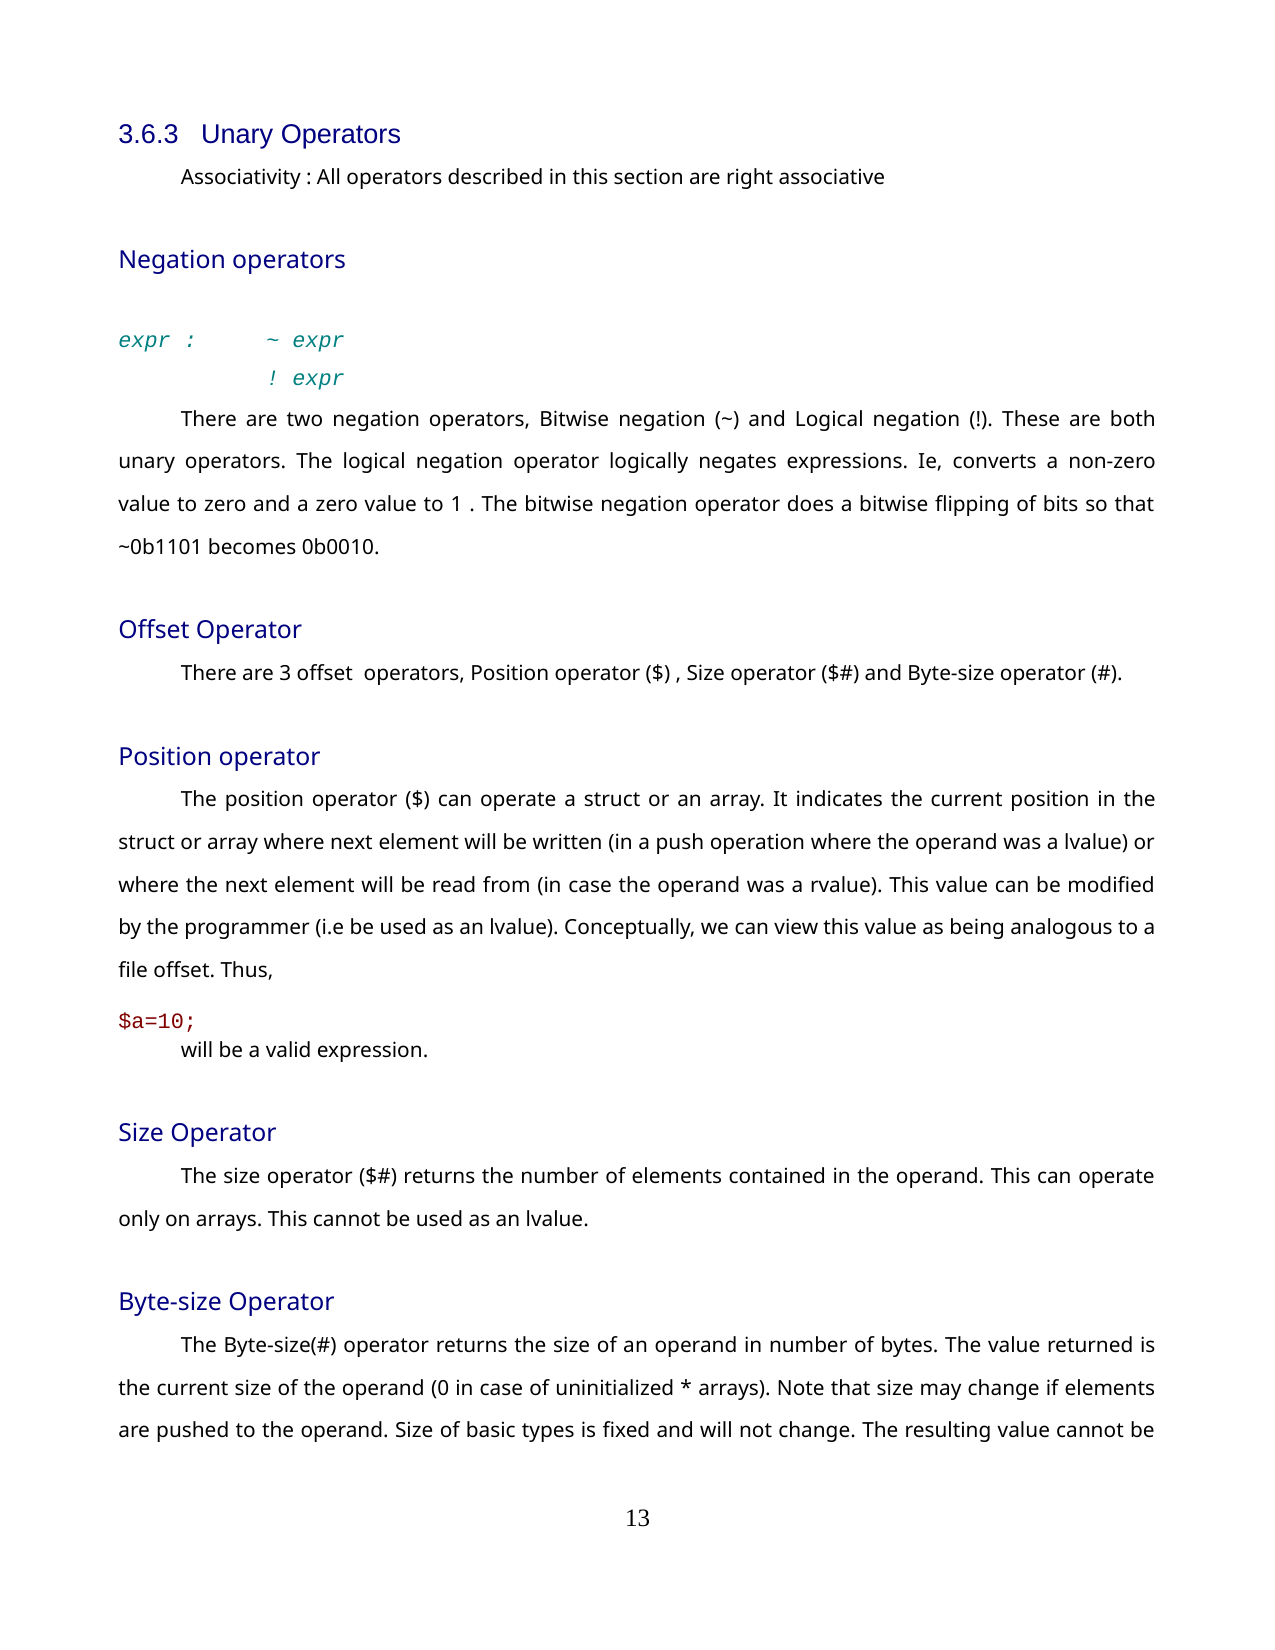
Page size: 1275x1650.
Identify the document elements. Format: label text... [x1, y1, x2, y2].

text The position operator ($) can operate a struct or an array. It indicates the current position in the struct or array where next element will be written (in a push operation where the operand was a lvalue) or where the next element will be read from (in case the operand was a rvalue). This value can be modified by the programmer (i.e be used as an lvalue). Conceptually, we can view this value as being analogous to a file offset. Thus, [118, 784, 1157, 983]
text There are two negation operators, Bitwise negation (~) and Logical negation (!). These are both unary operators. The logical negation operator logically negates expressions. Ie, converts a non-zero value to zero and a zero value to 1 . The bitwise negation operator does a bitwise flipping of bits so that ~0b1101 becomes 0b0010. [118, 404, 1157, 560]
subtitle Negation operators [118, 242, 1157, 276]
text The Byte-size(#) operator returns the size of an operand in number of bytes. The value returned is the current size of the operand (0 in case of uninitialized * arrays). Note that size may change if elements are pushed to the operand. Size of basic types is fixed and will not change. The resulting value cannot be [118, 1330, 1157, 1444]
subtitle Position operator [118, 738, 1157, 772]
subtitle Unary Operators [118, 118, 1157, 149]
subtitle Byte-size Operator [118, 1284, 1157, 1318]
text expr : ~ expr [118, 329, 1157, 354]
subtitle Size Operator [118, 1115, 1157, 1149]
text Associativity : All operators described in this section are right associative [118, 162, 1157, 190]
text There are 3 offset operators, Position operator ($) , Size operator ($#) and Byte-size operator (#). [118, 658, 1157, 687]
text The size operator ($#) returns the number of elements contained in the operand. This can operate only on arrays. This cannot be used as an lvalue. [118, 1161, 1157, 1232]
text will be a valid expression. [118, 1035, 1157, 1063]
text ! expr [118, 367, 1157, 392]
subtitle Offset Operator [118, 612, 1157, 646]
text $a=10; [118, 1010, 1157, 1035]
